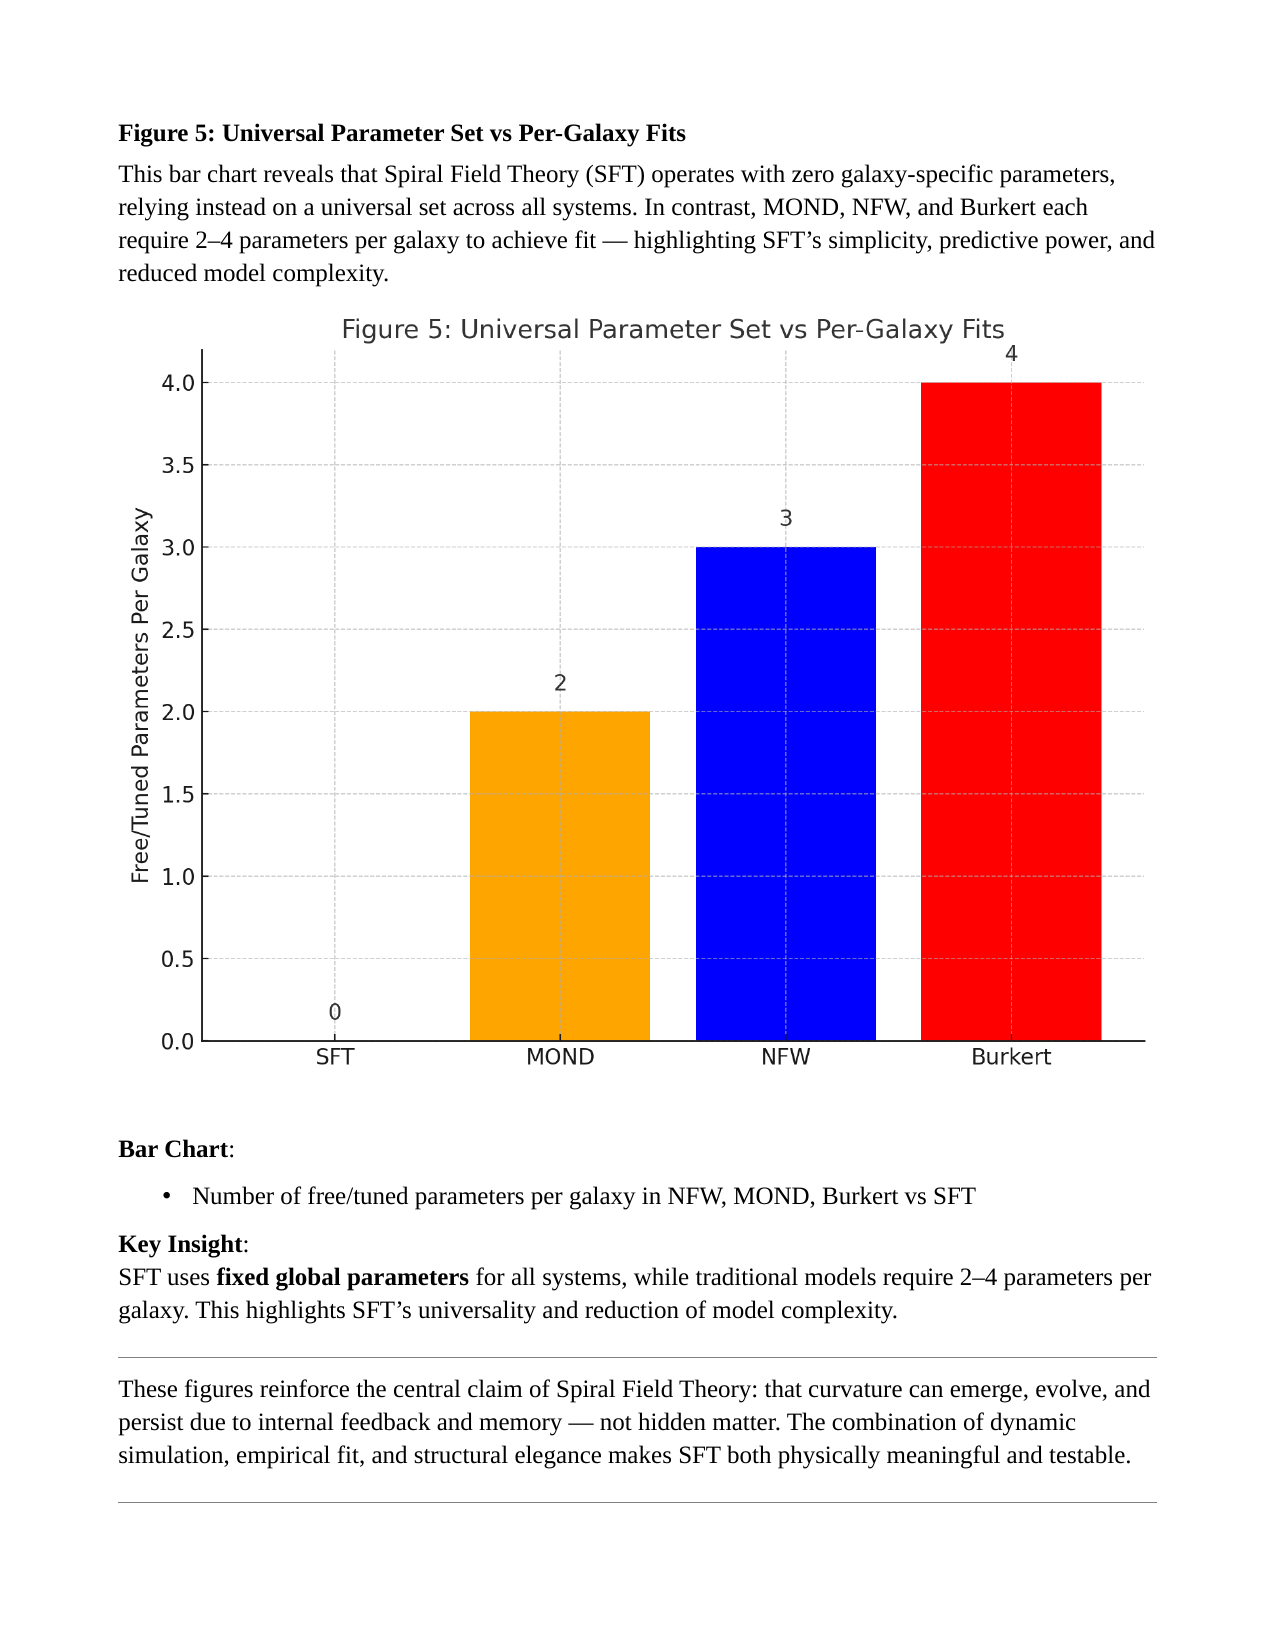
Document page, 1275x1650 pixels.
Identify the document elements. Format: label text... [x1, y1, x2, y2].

subtitle Figure 5: Universal Parameter Set vs Per-Galaxy Fits [118, 118, 1157, 147]
list Number of free/tuned parameters per galaxy in NFW, MOND, Burkert vs SFT [162, 1181, 1157, 1210]
text Key Insight: SFT uses fixed global parameters for all systems, while traditional models require 2–4 parameters per galaxy. This highlights SFT’s universality and reduction of model complexity. [118, 1229, 1157, 1324]
text These figures reinforce the central claim of Spiral Field Theory: that curvature can emerge, evolve, and persist due to internal feedback and memory — not hidden matter. The combination of dynamic simulation, empirical fit, and structural elegance makes SFT both physically meaningful and testable. [118, 1374, 1157, 1469]
text This bar chart reveals that Spiral Field Theory (SFT) operates with zero galaxy-specific parameters, relying instead on a universal set across all systems. In contrast, MOND, NFW, and Burkert each require 2–4 parameters per galaxy to achieve fit — highlighting SFT’s simplicity, predictive power, and reduced model complexity. [118, 159, 1157, 287]
picture [118, 306, 1157, 1082]
text Bar Chart: [118, 1134, 1157, 1162]
